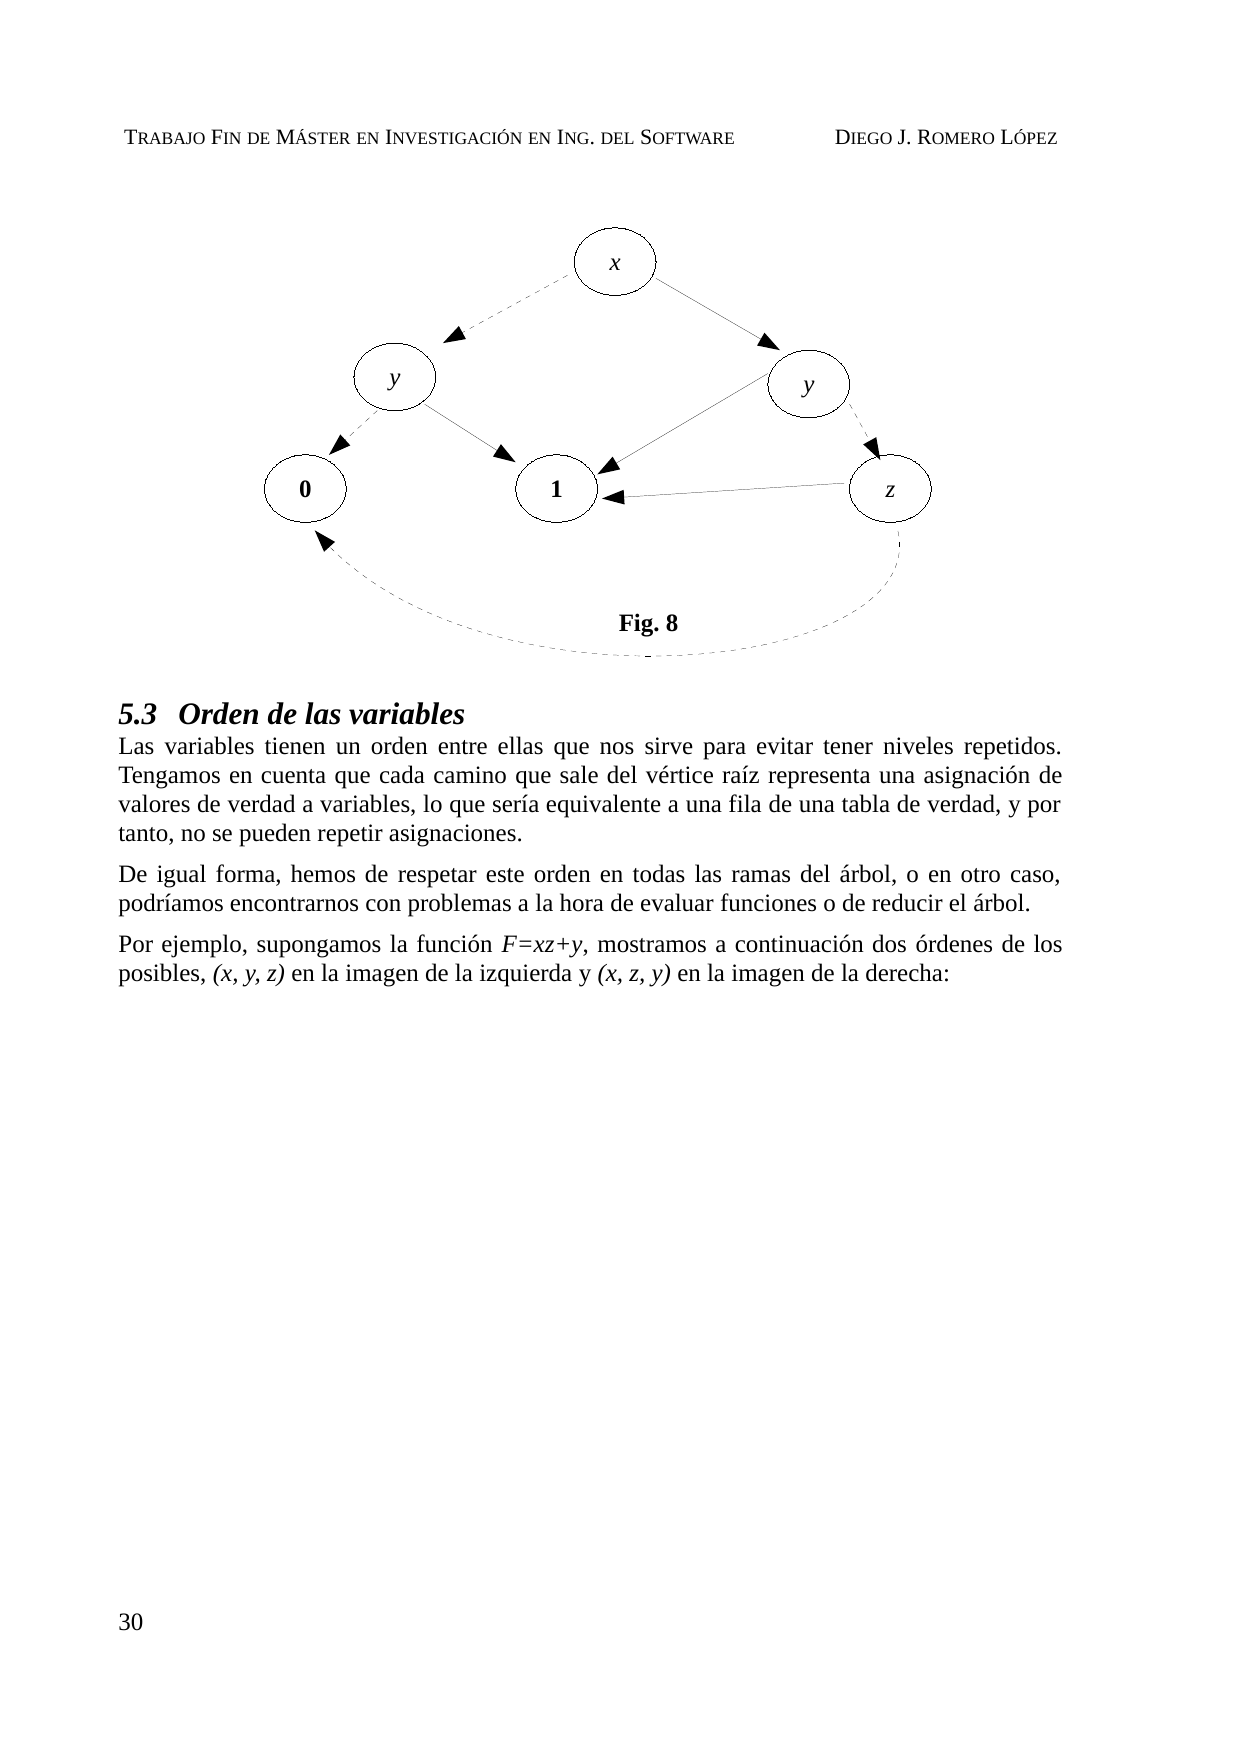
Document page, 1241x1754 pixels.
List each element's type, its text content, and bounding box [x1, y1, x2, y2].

text Las variables tienen un orden entre ellas que nos sirve para evitar tener niveles repetidos. Tengamos en cuenta que cada camino que sale del vértice raíz representa una asignación de valores de verdad a variables, lo que sería equivalente a una fila de una tabla de verdad, y por tanto, no se pueden repetir asignaciones. [118, 731, 1063, 846]
text Por ejemplo, supongamos la función F=xz+y, mostramos a continuación dos órdenes de los posibles, (x, y, z) en la imagen de la izquierda y (x, z, y) en la imagen de la derecha: [118, 929, 1063, 986]
text De igual forma, hemos de respetar este orden en todas las ramas del árbol, o en otro caso, podríamos encontrarnos con problemas a la hora de evaluar funciones o de reducir el árbol. [118, 859, 1063, 916]
subtitle Orden de las variables [118, 213, 1063, 731]
